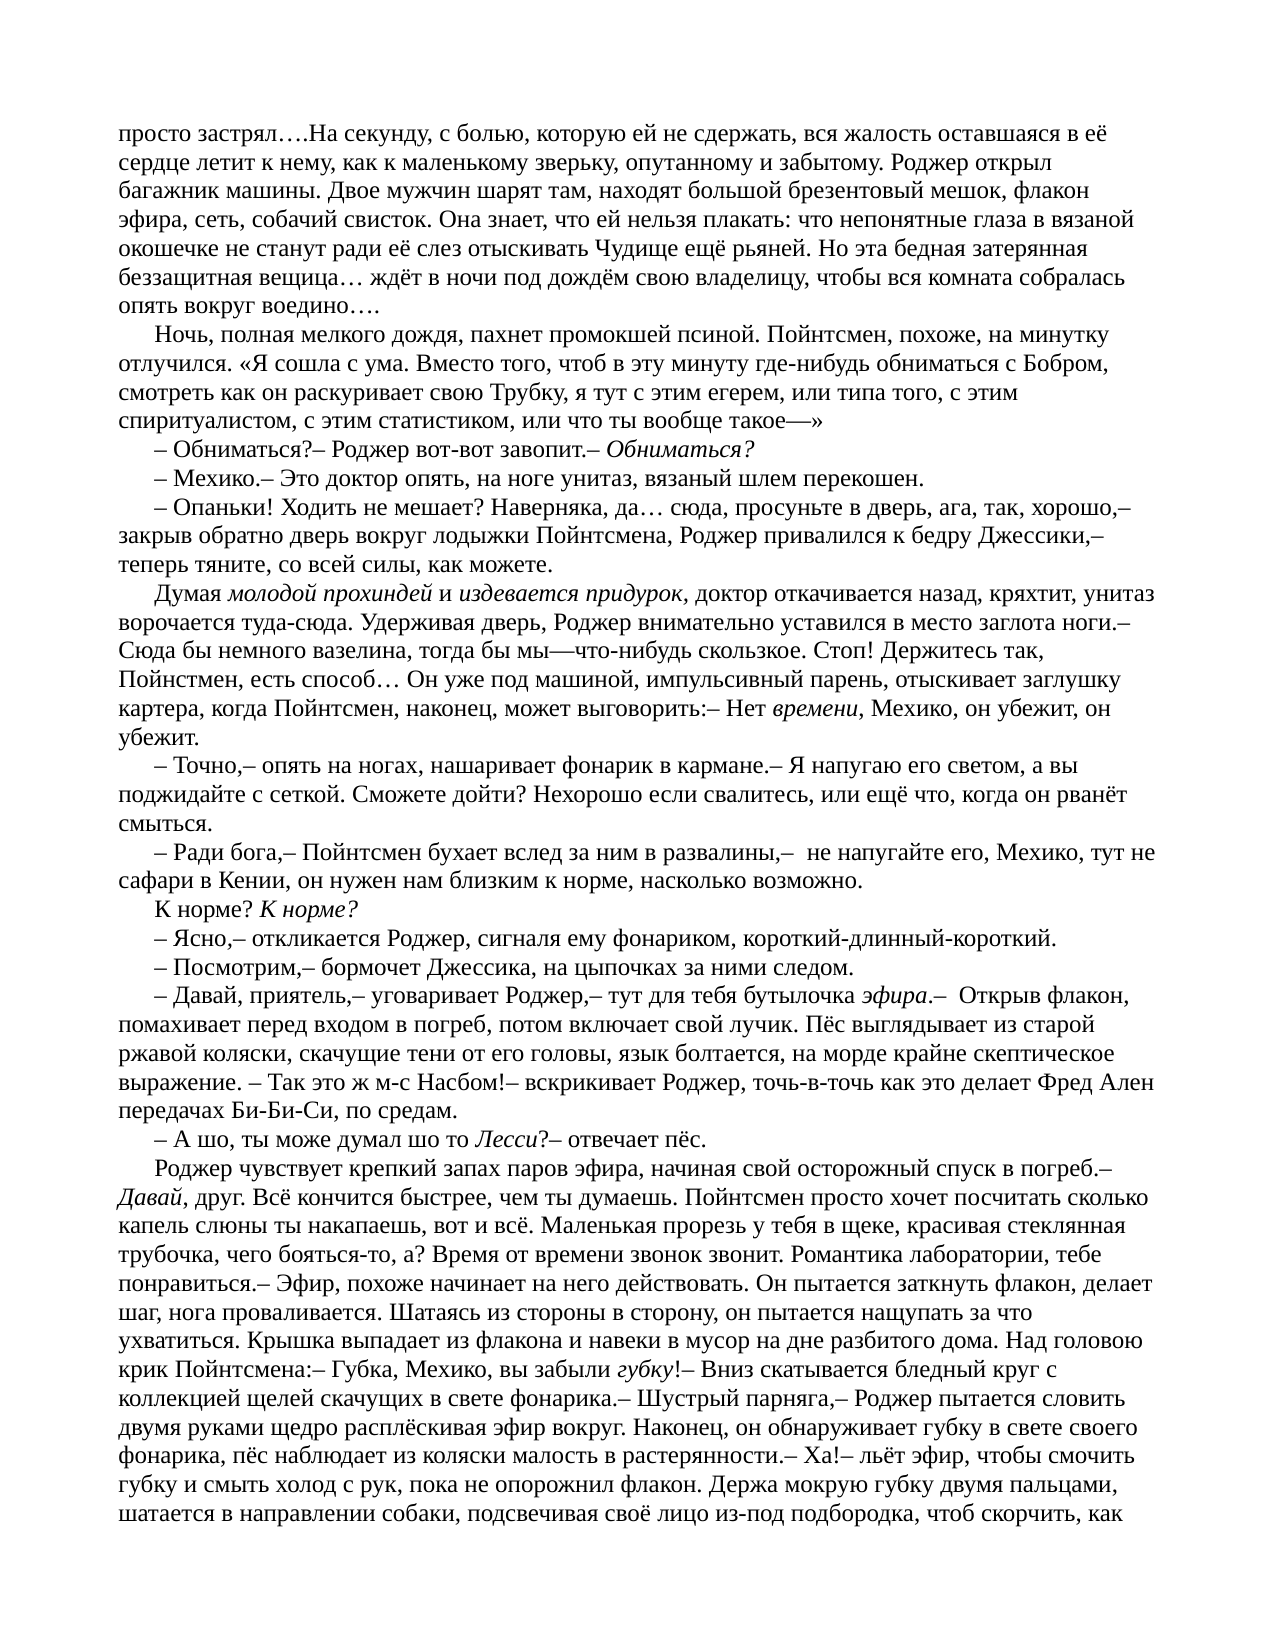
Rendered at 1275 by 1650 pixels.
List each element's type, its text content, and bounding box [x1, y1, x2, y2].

text – Ясно,– откликается Роджер, сигналя ему фонариком, короткий-длинный-короткий. [118, 923, 1157, 952]
text – Опаньки! Ходить не мешает? Наверняка, да… сюда, просуньте в дверь, ага, так, хорошо,– закрыв обратно дверь вокруг лодыжки Пойнтсмена, Роджер привалился к бедру Джессики,– теперь тяните, со всей силы, как можете. [118, 492, 1157, 578]
text просто застрял….На секунду, с болью, которую ей не сдержать, вся жалость оставшаяся в её сердце летит к нему, как к маленькому зверьку, опутанному и забытому. Роджер открыл багажник машины. Двое мужчин шарят там, находят большой брезентовый мешок, флакон эфира, сеть, собачий свисток. Она знает, что ей нельзя плакать: что непонятные глаза в вязаной окошечке не станут ради её слез отыскивать Чудище ещё рьяней. Но эта бедная затерянная беззащитная вещица… ждёт в ночи под дождём свою владелицу, чтобы вся комната собралась опять вокруг воедино…. [118, 118, 1157, 319]
text – Точно,– опять на ногах, нашаривает фонарик в кармане.– Я напугаю его светом, а вы поджидайте с сеткой. Сможете дойти? Нехорошо если свалитесь, или ещё что, когда он рванёт смыться. [118, 751, 1157, 837]
text – Давай, приятель,– уговаривает Роджер,– тут для тебя бутылочка эфира.– Открыв флакон, помахивает перед входом в погреб, потом включает свой лучик. Пёс выглядывает из старой ржавой коляски, скачущие тени от его головы, язык болтается, на морде крайне скептическое выражение. – Так это ж м-с Насбом!– вскрикивает Роджер, точь-в-точь как это делает Фред Ален передачах Би-Би-Си, по средам. [118, 981, 1157, 1124]
text Думая молодой прохиндей и издевается придурок, доктор откачивается назад, кряхтит, унитаз ворочается туда-сюда. Удерживая дверь, Роджер внимательно уставился в место заглота ноги.– Сюда бы немного вазелина, тогда бы мы—что-нибудь скользкое. Стоп! Держитесь так, Пойнстмен, есть способ… Он уже под машиной, импульсивный парень, отыскивает заглушку картера, когда Пойнтсмен, наконец, может выговорить:– Нет времени, Мехико, он убежит, он убежит. [118, 578, 1157, 751]
text К норме? К норме? [118, 894, 1157, 923]
text – Ради бога,– Пойнтсмен бухает вслед за ним в развалины,– не напугайте его, Мехико, тут не сафари в Кении, он нужен нам близким к норме, насколько возможно. [118, 837, 1157, 894]
text – Посмотрим,– бормочет Джессика, на цыпочках за ними следом. [118, 952, 1157, 981]
text – Обниматься?– Роджер вот-вот завопит.– Обниматься? [118, 434, 1157, 463]
text – А шо, ты може думал шо то Лесси?– отвечает пёс. [118, 1124, 1157, 1153]
text Ночь, полная мелкого дождя, пахнет промокшей псиной. Пойнтсмен, похоже, на минутку отлучился. «Я сошла с ума. Вместо того, чтоб в эту минуту где-нибудь обниматься с Бобром, смотреть как он раскуривает свою Трубку, я тут с этим егерем, или типа того, с этим спиритуалистом, с этим статистиком, или что ты вообще такое—» [118, 319, 1157, 434]
text – Мехико.– Это доктор опять, на ноге унитаз, вязаный шлем перекошен. [118, 463, 1157, 492]
text Роджер чувствует крепкий запах паров эфира, начиная свой осторожный спуск в погреб.– Давай, друг. Всё кончится быстрее, чем ты думаешь. Пойнтсмен просто хочет посчитать сколько капель слюны ты накапаешь, вот и всё. Маленькая прорезь у тебя в щеке, красивая стеклянная трубочка, чего бояться-то, а? Время от времени звонок звонит. Романтика лаборатории, тебе понравиться.– Эфир, похоже начинает на него действовать. Он пытается заткнуть флакон, делает шаг, нога проваливается. Шатаясь из стороны в сторону, он пытается нащупать за что ухватиться. Крышка выпадает из флакона и навеки в мусор на дне разбитого дома. Над головою крик Пойнтсмена:– Губка, Мехико, вы забыли губку!– Вниз скатывается бледный круг с коллекцией щелей скачущих в свете фонарика.– Шустрый парняга,– Роджер пытается словить двумя руками щедро расплёскивая эфир вокруг. Наконец, он обнаруживает губку в свете своего фонарика, пёс наблюдает из коляски малость в растерянности.– Ха!– льёт эфир, чтобы смочить губку и смыть холод с рук, пока не опорожнил флакон. Держа мокрую губку двумя пальцами, шатается в направлении собаки, подсвечивая своё лицо из-под подбородка, чтоб скорчить, как [118, 1153, 1157, 1527]
